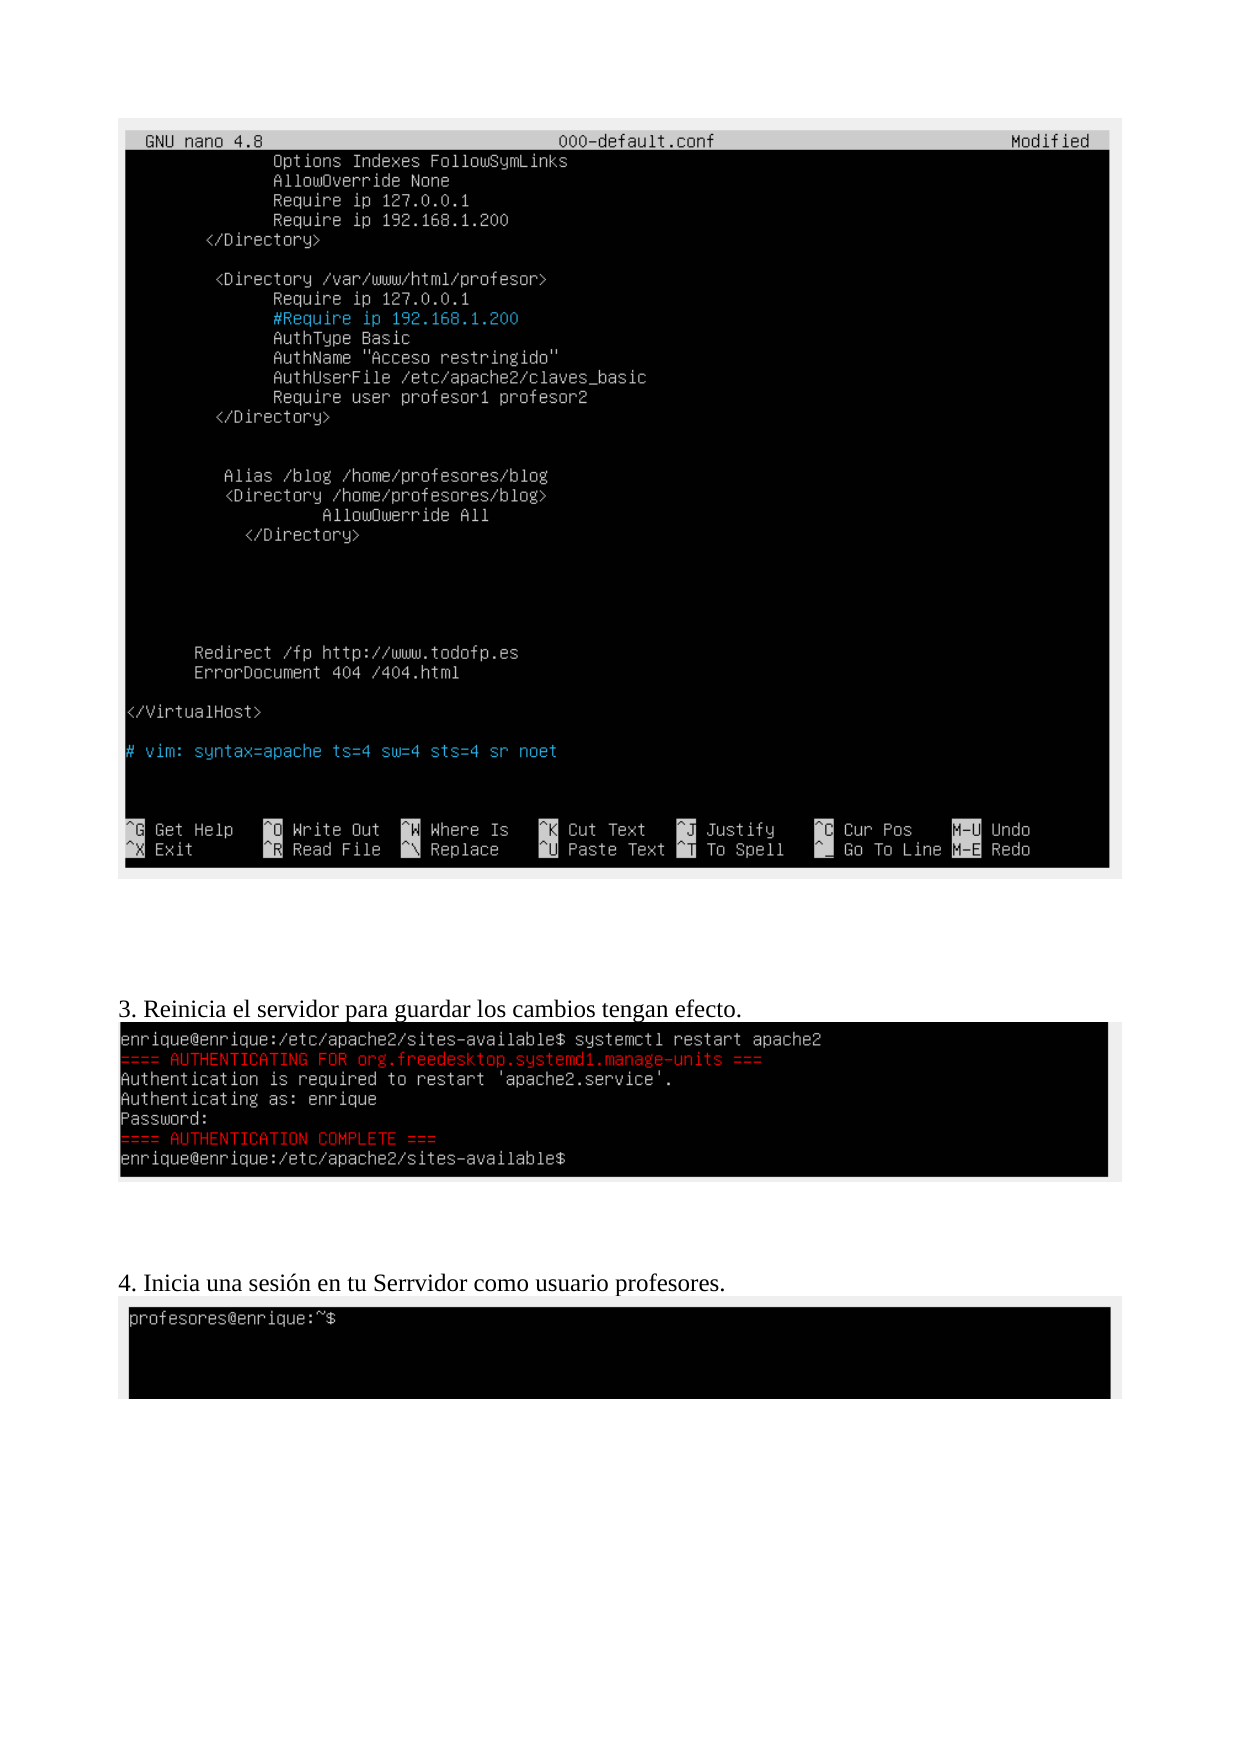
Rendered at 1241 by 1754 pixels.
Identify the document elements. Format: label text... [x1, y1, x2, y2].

picture [118, 1296, 1123, 1399]
picture [118, 1022, 1123, 1182]
picture [118, 118, 1123, 879]
text 3. Reinicia el servidor para guardar los cambios tengan efecto. [118, 994, 1122, 1022]
text 4. Inicia una sesión en tu Serrvidor como usuario profesores. [118, 1268, 1122, 1296]
